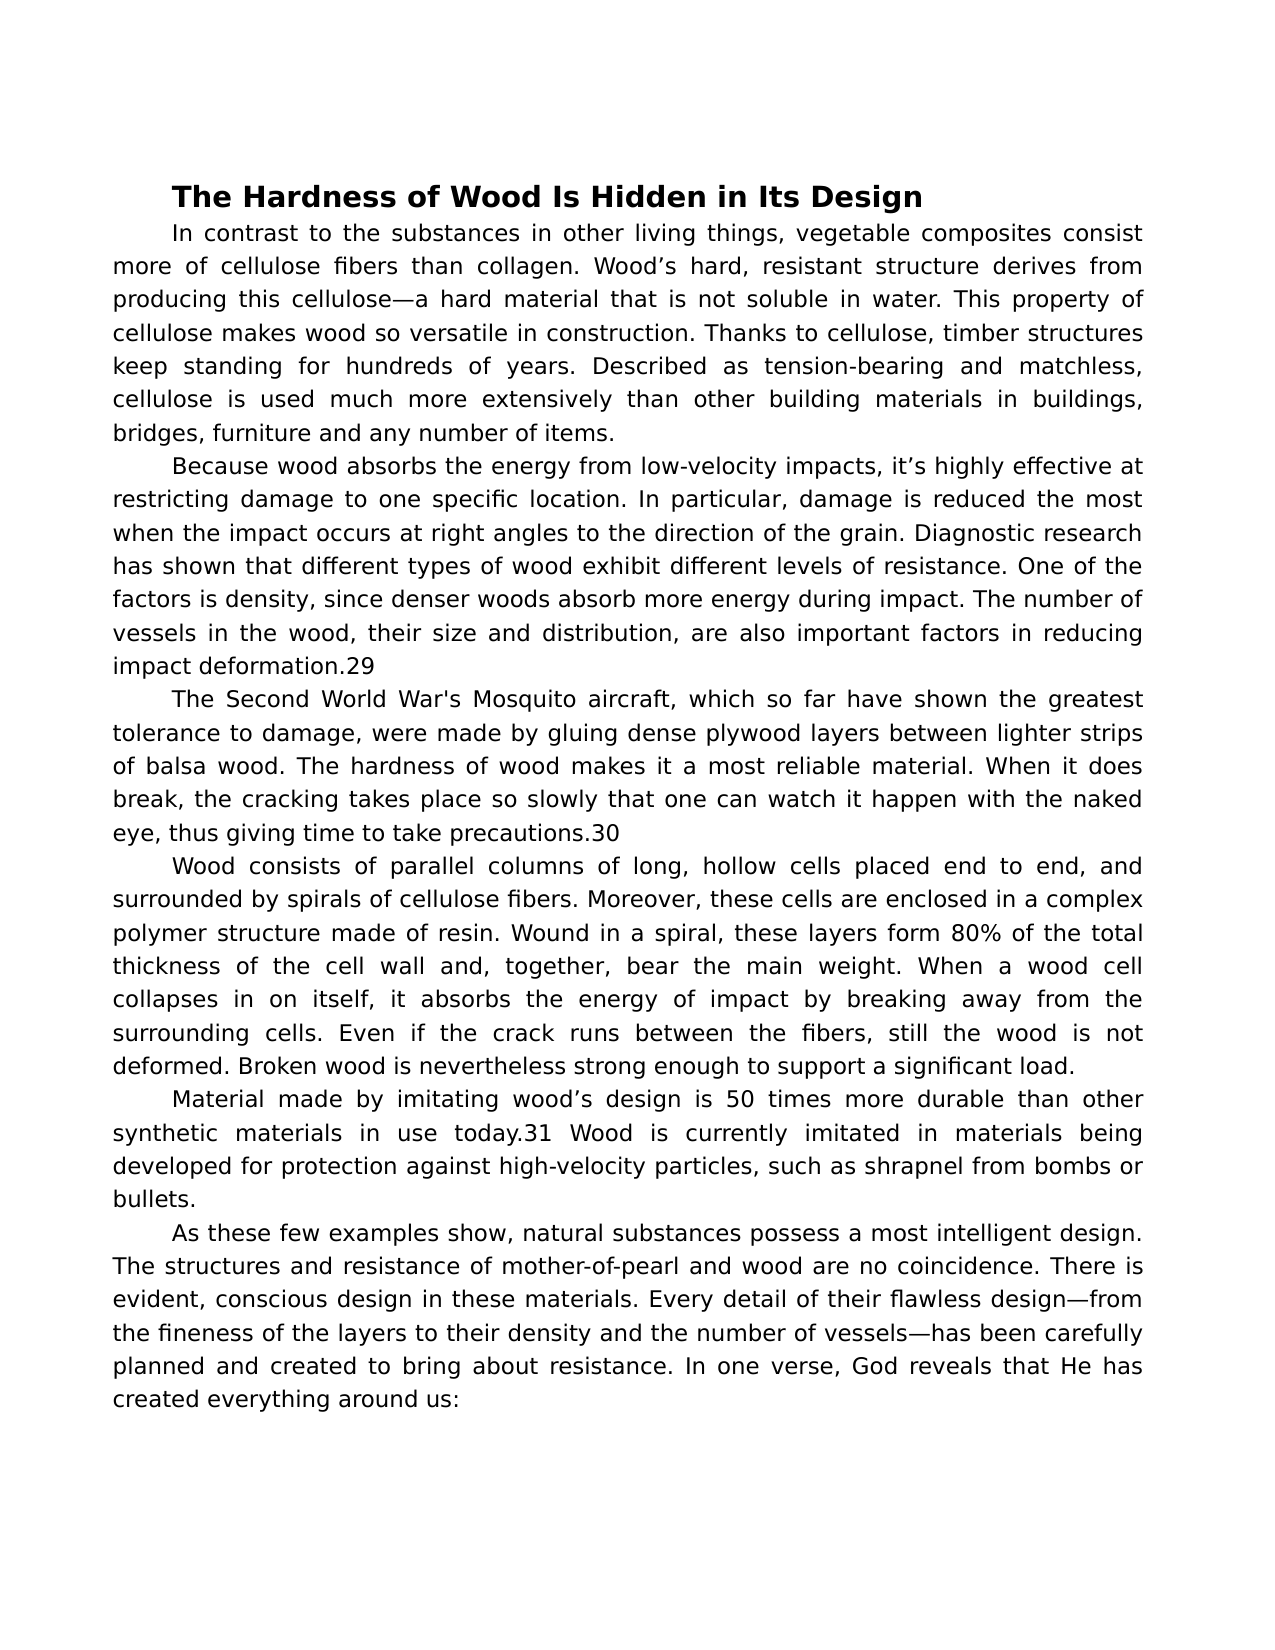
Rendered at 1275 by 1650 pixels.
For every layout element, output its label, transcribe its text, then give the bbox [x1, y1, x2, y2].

text In contrast to the substances in other living things, vegetable composites consist more of cellulose fibers than collagen. Wood’s hard, resistant structure derives from producing this cellulose—a hard material that is not soluble in water. This property of cellulose makes wood so versatile in construction. Thanks to cellulose, timber structures keep standing for hundreds of years. Described as tension-bearing and matchless, cellulose is used much more extensively than other building materials in buildings, bridges, furniture and any number of items. [112, 214, 1145, 448]
text Wood consists of parallel columns of long, hollow cells placed end to end, and surrounded by spirals of cellulose fibers. Moreover, these cells are enclosed in a complex polymer structure made of resin. Wound in a spiral, these layers form 80% of the total thickness of the cell wall and, together, bear the main weight. When a wood cell collapses in on itself, it absorbs the energy of impact by breaking away from the surrounding cells. Even if the crack runs between the fibers, still the wood is not deformed. Broken wood is nevertheless strong enough to support a significant load. [112, 848, 1145, 1081]
text As these few examples show, natural substances possess a most intelligent design. The structures and resistance of mother-of-pearl and wood are no coincidence. There is evident, conscious design in these materials. Every detail of their flawless design—from the fineness of the layers to their density and the number of vessels—has been carefully planned and created to bring about resistance. In one verse, God reveals that He has created everything around us: [112, 1214, 1145, 1414]
text Because wood absorbs the energy from low-velocity impacts, it’s highly effective at restricting damage to one specific location. In particular, damage is reduced the most when the impact occurs at right angles to the direction of the grain. Diagnostic research has shown that different types of wood exhibit different levels of resistance. One of the factors is density, since denser woods absorb more energy during impact. The number of vessels in the wood, their size and distribution, are also important factors in reducing impact deformation.29 [112, 448, 1145, 681]
text The Hardness of Wood Is Hidden in Its Design [112, 181, 1145, 214]
text The Second World War's Mosquito aircraft, which so far have shown the greatest tolerance to damage, were made by gluing dense plywood layers between lighter strips of balsa wood. The hardness of wood makes it a most reliable material. When it does break, the cracking takes place so slowly that one can watch it happen with the naked eye, thus giving time to take precautions.30 [112, 681, 1145, 848]
text Material made by imitating wood’s design is 50 times more durable than other synthetic materials in use today.31 Wood is currently imitated in materials being developed for protection against high-velocity particles, such as shrapnel from bombs or bullets. [112, 1081, 1145, 1214]
